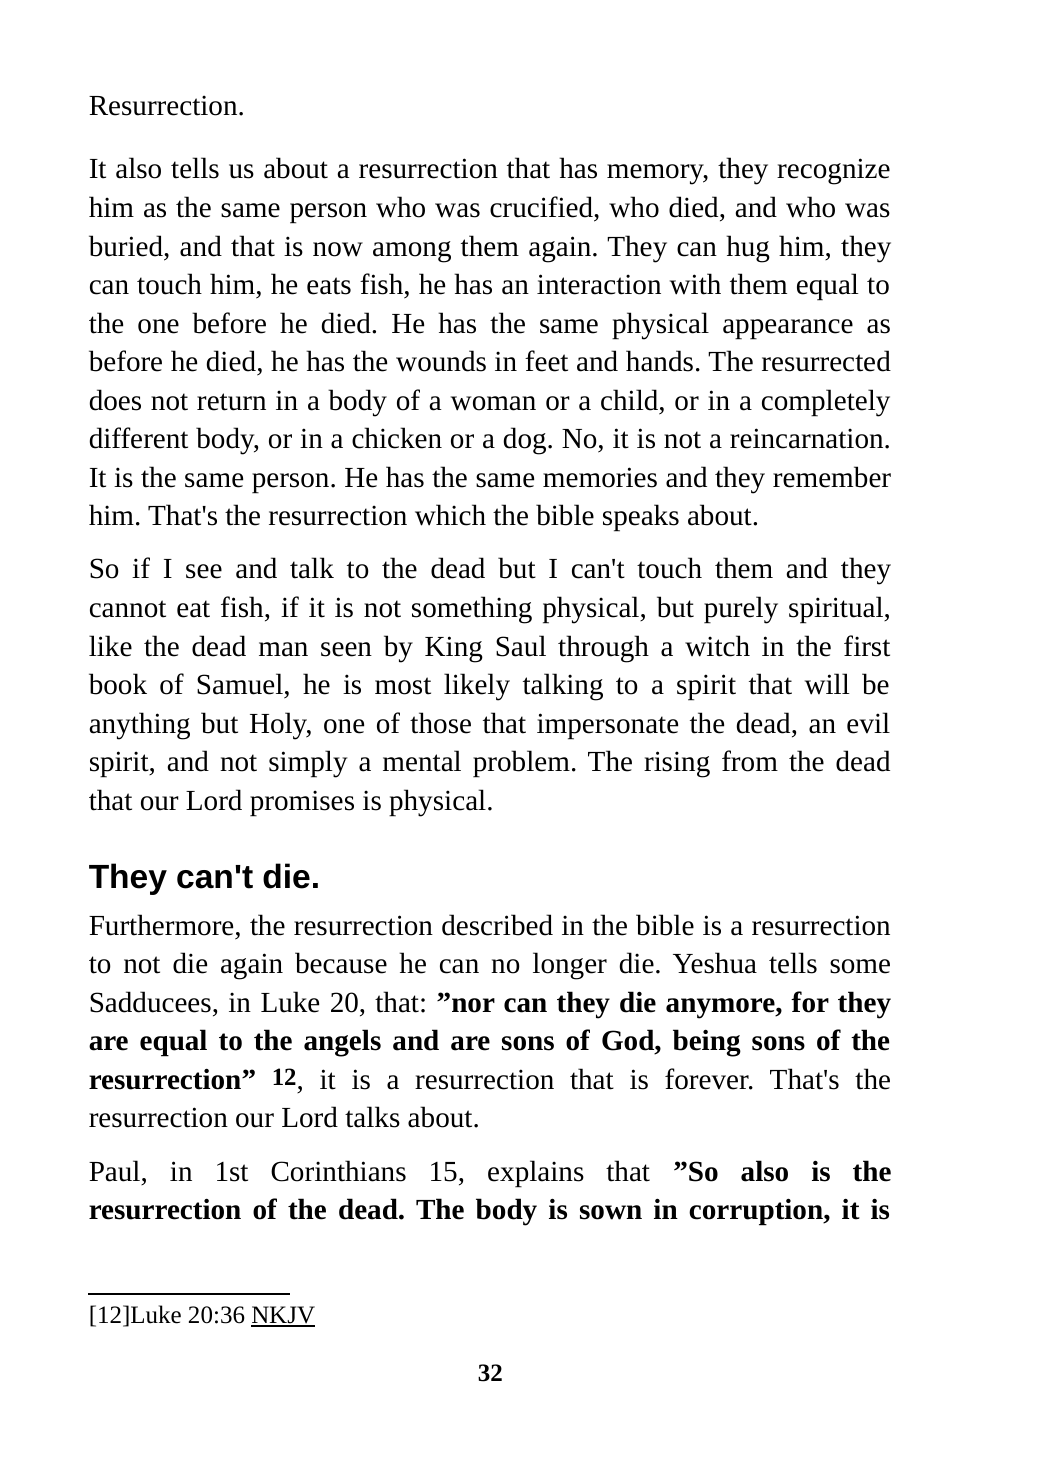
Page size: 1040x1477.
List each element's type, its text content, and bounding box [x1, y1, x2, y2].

text Luke 20:36 NKJV [88, 1300, 892, 1329]
text Paul, in 1st Corinthians 15, explains that ”So also is the resurrection of the dead. The body is sown in corruption, it is [88, 1154, 892, 1226]
text It also tells us about a resurrection that has memory, they recognize him as the same person who was crucified, who died, and who was buried, and that is now among them again. They can hug him, they can touch him, he eats fish, he has an interaction with them equal to the one before he died. He has the same physical appearance as before he died, he has the wounds in feet and hands. The resurrected does not return in a body of a woman or a child, or in a completely different body, or in a chicken or a dog. No, it is not a reincarnation. It is the same person. He has the same memories and they remember him. That's the resurrection which the bible speaks about. [88, 152, 892, 532]
text So if I see and talk to the dead but I can't touch them and they cannot eat fish, if it is not something physical, but purely spiritual, like the dead man seen by King Saul through a witch in the first book of Samuel, he is most likely talking to a spirit that will be anything but Holy, one of those that impersonate the dead, an evil spirit, and not simply a mental problem. The rising from the dead that our Lord promises is physical. [88, 552, 892, 816]
subtitle They can't die. [88, 857, 892, 895]
text Furthermore, the resurrection described in the bible is a resurrection to not die again because he can no longer die. Yeshua tells some Sadducees, in Luke 20, that: ”nor can they die anymore, for they are equal to the angels and are sons of God, being sons of the resurrection” , it is a resurrection that is forever. That's the resurrection our Lord talks about. [88, 908, 892, 1134]
